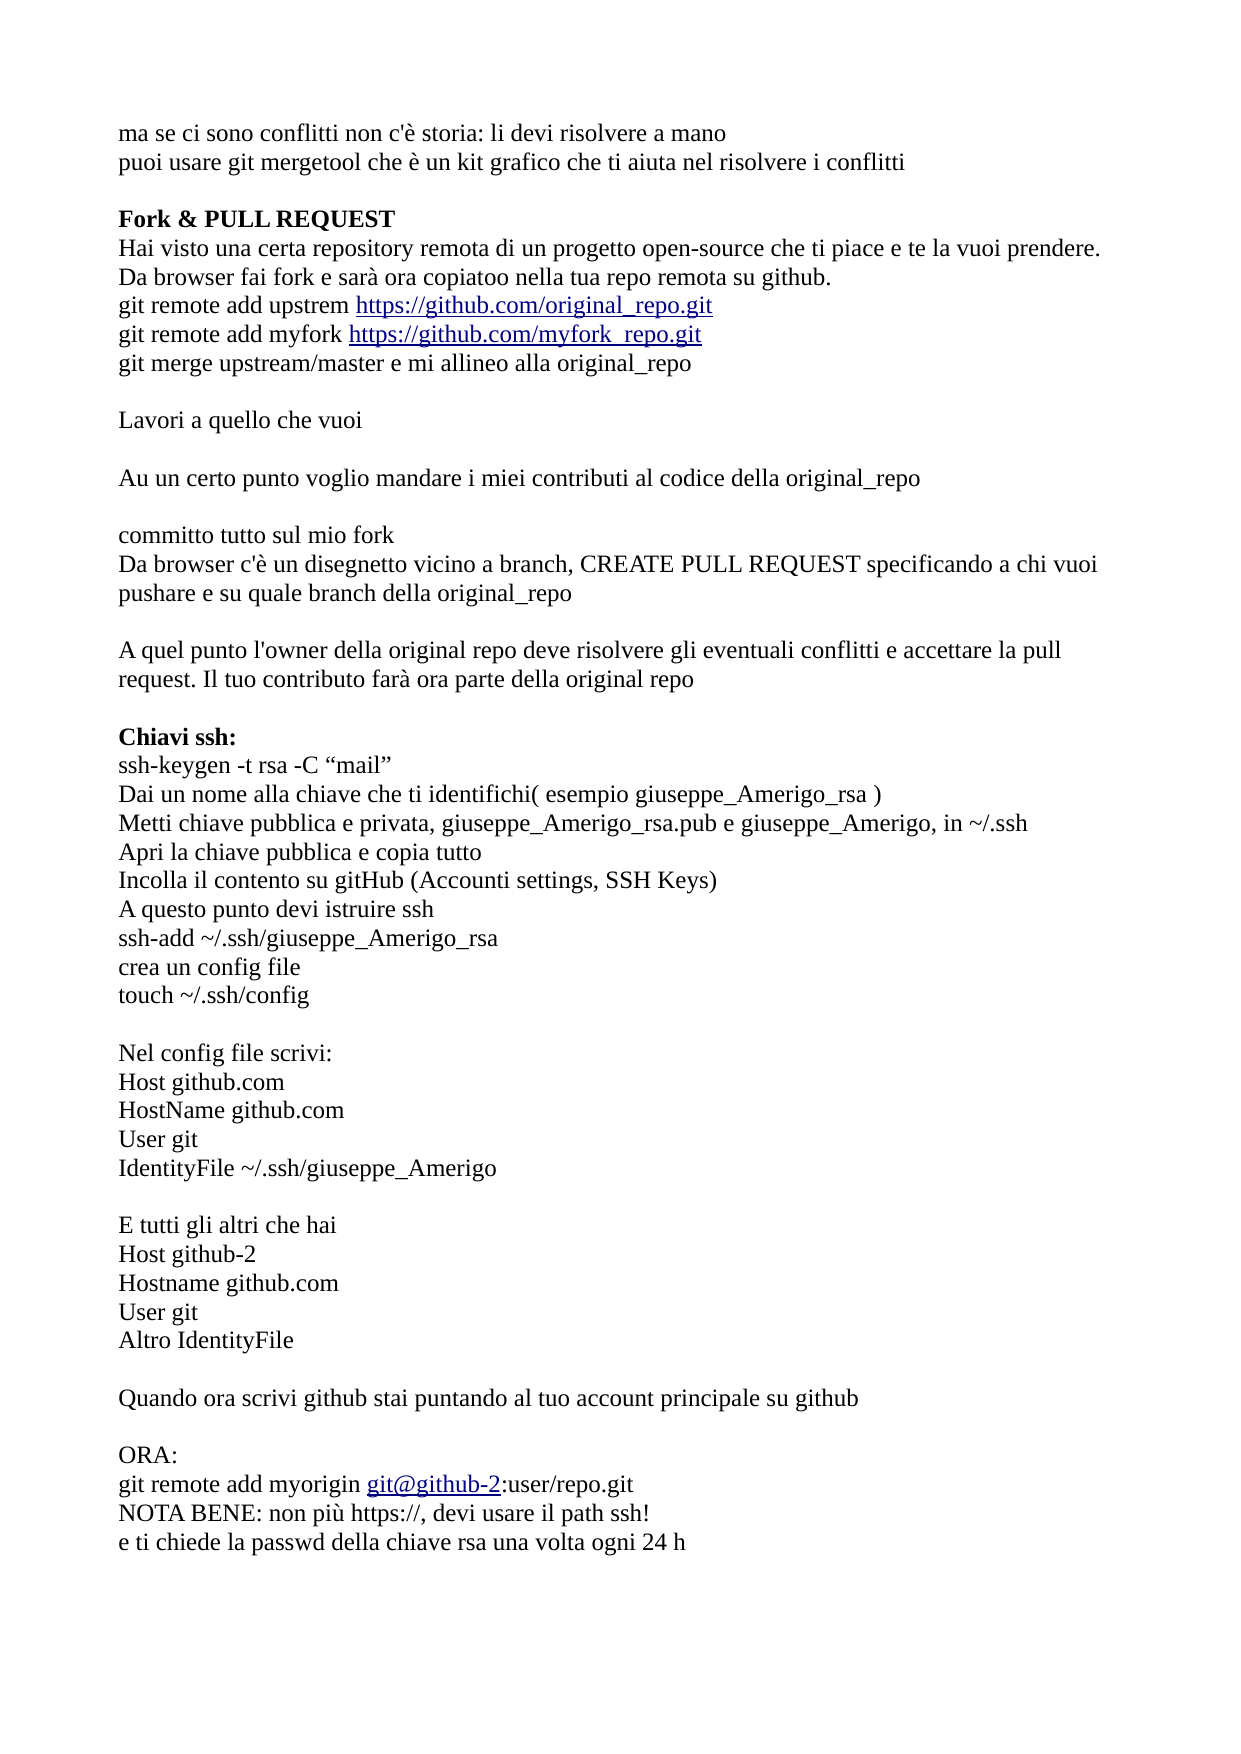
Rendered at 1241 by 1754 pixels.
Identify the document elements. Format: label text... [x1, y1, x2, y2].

text Metti chiave pubblica e privata, giuseppe_Amerigo_rsa.pub e giuseppe_Amerigo, in ~/.ssh [118, 808, 1122, 837]
text e ti chiede la passwd della chiave rsa una volta ogni 24 h [118, 1527, 1122, 1556]
text Host github-2 [118, 1239, 1122, 1268]
text E tutti gli altri che hai [118, 1211, 1122, 1239]
text git remote add upstrem https://github.com/original_repo.git [118, 291, 1122, 319]
text Chiavi ssh: [118, 722, 1122, 751]
text ORA: [118, 1441, 1122, 1469]
text git merge upstream/master e mi allineo alla original_repo [118, 348, 1122, 377]
text Altro IdentityFile [118, 1326, 1122, 1354]
text HostName github.com [118, 1096, 1122, 1124]
text ma se ci sono conflitti non c'è storia: li devi risolvere a mano [118, 118, 1122, 147]
text Au un certo punto voglio mandare i miei contributi al codice della original_repo [118, 463, 1122, 492]
text puoi usare git mergetool che è un kit grafico che ti aiuta nel risolvere i conflitti [118, 147, 1122, 176]
text Fork & PULL REQUEST [118, 204, 1122, 233]
text ssh-add ~/.ssh/giuseppe_Amerigo_rsa [118, 923, 1122, 952]
text Da browser fai fork e sarà ora copiatoo nella tua repo remota su github. [118, 262, 1122, 291]
text Nel config file scrivi: [118, 1038, 1122, 1067]
text Hostname github.com [118, 1268, 1122, 1297]
text crea un config file [118, 952, 1122, 981]
text Lavori a quello che vuoi [118, 406, 1122, 434]
text User git [118, 1124, 1122, 1153]
text Hai visto una certa repository remota di un progetto open-source che ti piace e te la vuoi prendere. [118, 233, 1122, 262]
text git remote add myorigin git@github-2:user/repo.git [118, 1469, 1122, 1498]
text Host github.com [118, 1067, 1122, 1096]
text A questo punto devi istruire ssh [118, 894, 1122, 923]
text Quando ora scrivi github stai puntando al tuo account principale su github [118, 1383, 1122, 1412]
text Da browser c'è un disegnetto vicino a branch, CREATE PULL REQUEST specificando a chi vuoi pushare e su quale branch della original_repo [118, 549, 1122, 607]
text IdentityFile ~/.ssh/giuseppe_Amerigo [118, 1153, 1122, 1182]
text Dai un nome alla chiave che ti identifichi( esempio giuseppe_Amerigo_rsa ) [118, 779, 1122, 808]
text committo tutto sul mio fork [118, 521, 1122, 549]
text Incolla il contento su gitHub (Accounti settings, SSH Keys) [118, 866, 1122, 894]
text User git [118, 1297, 1122, 1326]
text touch ~/.ssh/config [118, 981, 1122, 1009]
text NOTA BENE: non più https://, devi usare il path ssh! [118, 1498, 1122, 1527]
text git remote add myfork https://github.com/myfork_repo.git [118, 319, 1122, 348]
text Apri la chiave pubblica e copia tutto [118, 837, 1122, 866]
text A quel punto l'owner della original repo deve risolvere gli eventuali conflitti e accettare la pull request. Il tuo contributo farà ora parte della original repo [118, 636, 1122, 693]
text ssh-keygen -t rsa -C “mail” [118, 751, 1122, 779]
